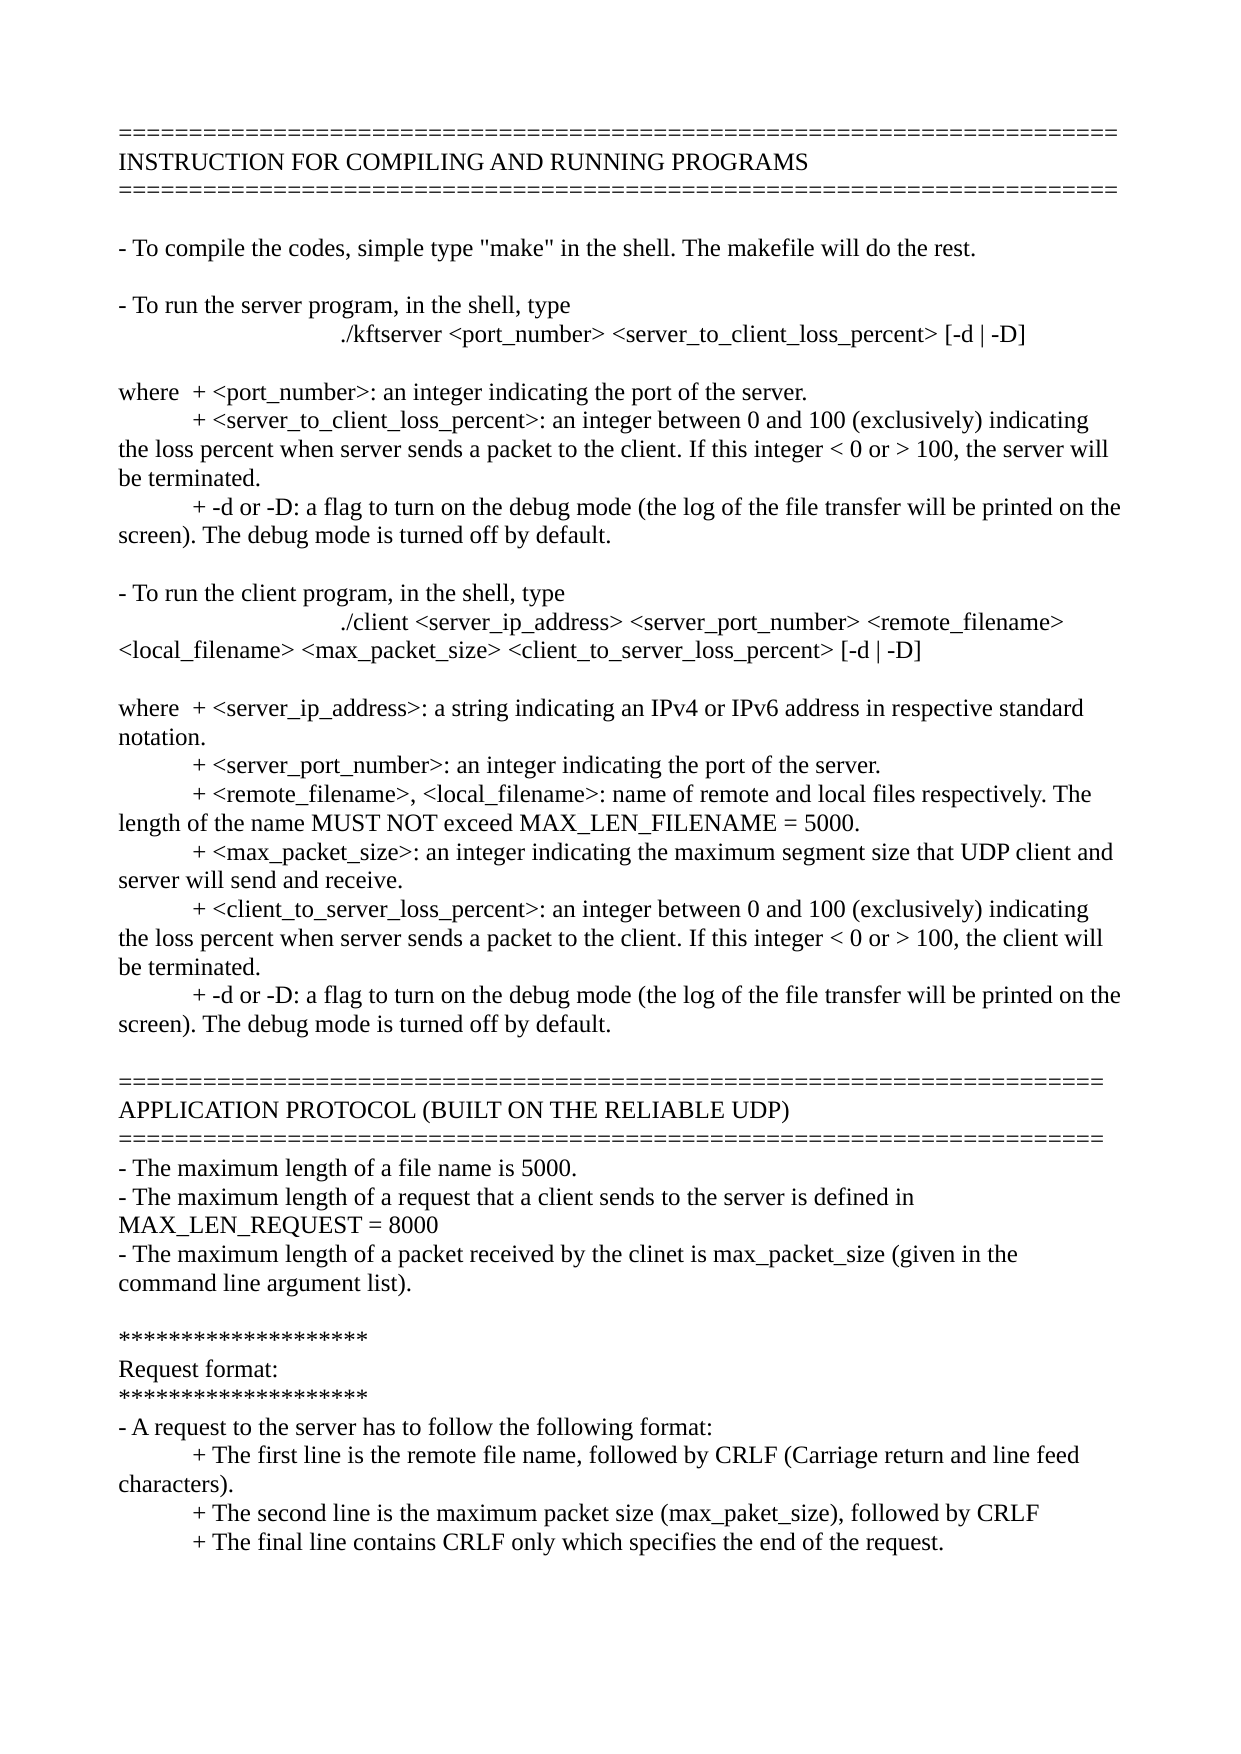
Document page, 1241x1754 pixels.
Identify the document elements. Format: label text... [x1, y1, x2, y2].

text ./client <server_ip_address> <server_port_number> <remote_filename> <local_filename> <max_packet_size> <client_to_server_loss_percent> [-d | -D] [118, 607, 1122, 664]
text + The first line is the remote file name, followed by CRLF (Carriage return and line feed characters). [118, 1441, 1122, 1498]
text APPLICATION PROTOCOL (BUILT ON THE RELIABLE UDP) [118, 1096, 1122, 1124]
text + <max_packet_size>: an integer indicating the maximum segment size that UDP client and server will send and receive. [118, 837, 1122, 894]
text Request format: [118, 1354, 1122, 1383]
text - To run the client program, in the shell, type [118, 578, 1122, 607]
text + The final line contains CRLF only which specifies the end of the request. [118, 1527, 1122, 1556]
text where + <server_ip_address>: a string indicating an IPv4 or IPv6 address in respective standard notation. [118, 693, 1122, 751]
text where + <port_number>: an integer indicating the port of the server. [118, 377, 1122, 406]
text INSTRUCTION FOR COMPILING AND RUNNING PROGRAMS [118, 147, 1122, 176]
text - To compile the codes, simple type "make" in the shell. The makefile will do the rest. [118, 233, 1122, 262]
text ./kftserver <port_number> <server_to_client_loss_percent> [-d | -D] [118, 319, 1122, 348]
text - The maximum length of a file name is 5000. [118, 1153, 1122, 1182]
text - The maximum length of a request that a client sends to the server is defined in MAX_LEN_REQUEST = 8000 [118, 1182, 1122, 1239]
text + <remote_filename>, <local_filename>: name of remote and local files respectively. The length of the name MUST NOT exceed MAX_LEN_FILENAME = 5000. [118, 779, 1122, 837]
text ======================================================================= [118, 118, 1122, 147]
text ====================================================================== [118, 1124, 1122, 1153]
text - The maximum length of a packet received by the clinet is max_packet_size (given in the command line argument list). [118, 1239, 1122, 1297]
text + -d or -D: a flag to turn on the debug mode (the log of the file transfer will be printed on the screen). The debug mode is turned off by default. [118, 981, 1122, 1038]
text ******************** [118, 1383, 1122, 1412]
text ====================================================================== [118, 1067, 1122, 1096]
text + <client_to_server_loss_percent>: an integer between 0 and 100 (exclusively) indicating the loss percent when server sends a packet to the client. If this integer < 0 or > 100, the client will be terminated. [118, 894, 1122, 981]
text + <server_to_client_loss_percent>: an integer between 0 and 100 (exclusively) indicating the loss percent when server sends a packet to the client. If this integer < 0 or > 100, the server will be terminated. [118, 406, 1122, 492]
text - To run the server program, in the shell, type [118, 291, 1122, 319]
text + The second line is the maximum packet size (max_paket_size), followed by CRLF [118, 1498, 1122, 1527]
text - A request to the server has to follow the following format: [118, 1412, 1122, 1441]
text ******************** [118, 1326, 1122, 1354]
text + <server_port_number>: an integer indicating the port of the server. [118, 751, 1122, 779]
text ======================================================================= [118, 176, 1122, 204]
text + -d or -D: a flag to turn on the debug mode (the log of the file transfer will be printed on the screen). The debug mode is turned off by default. [118, 492, 1122, 549]
